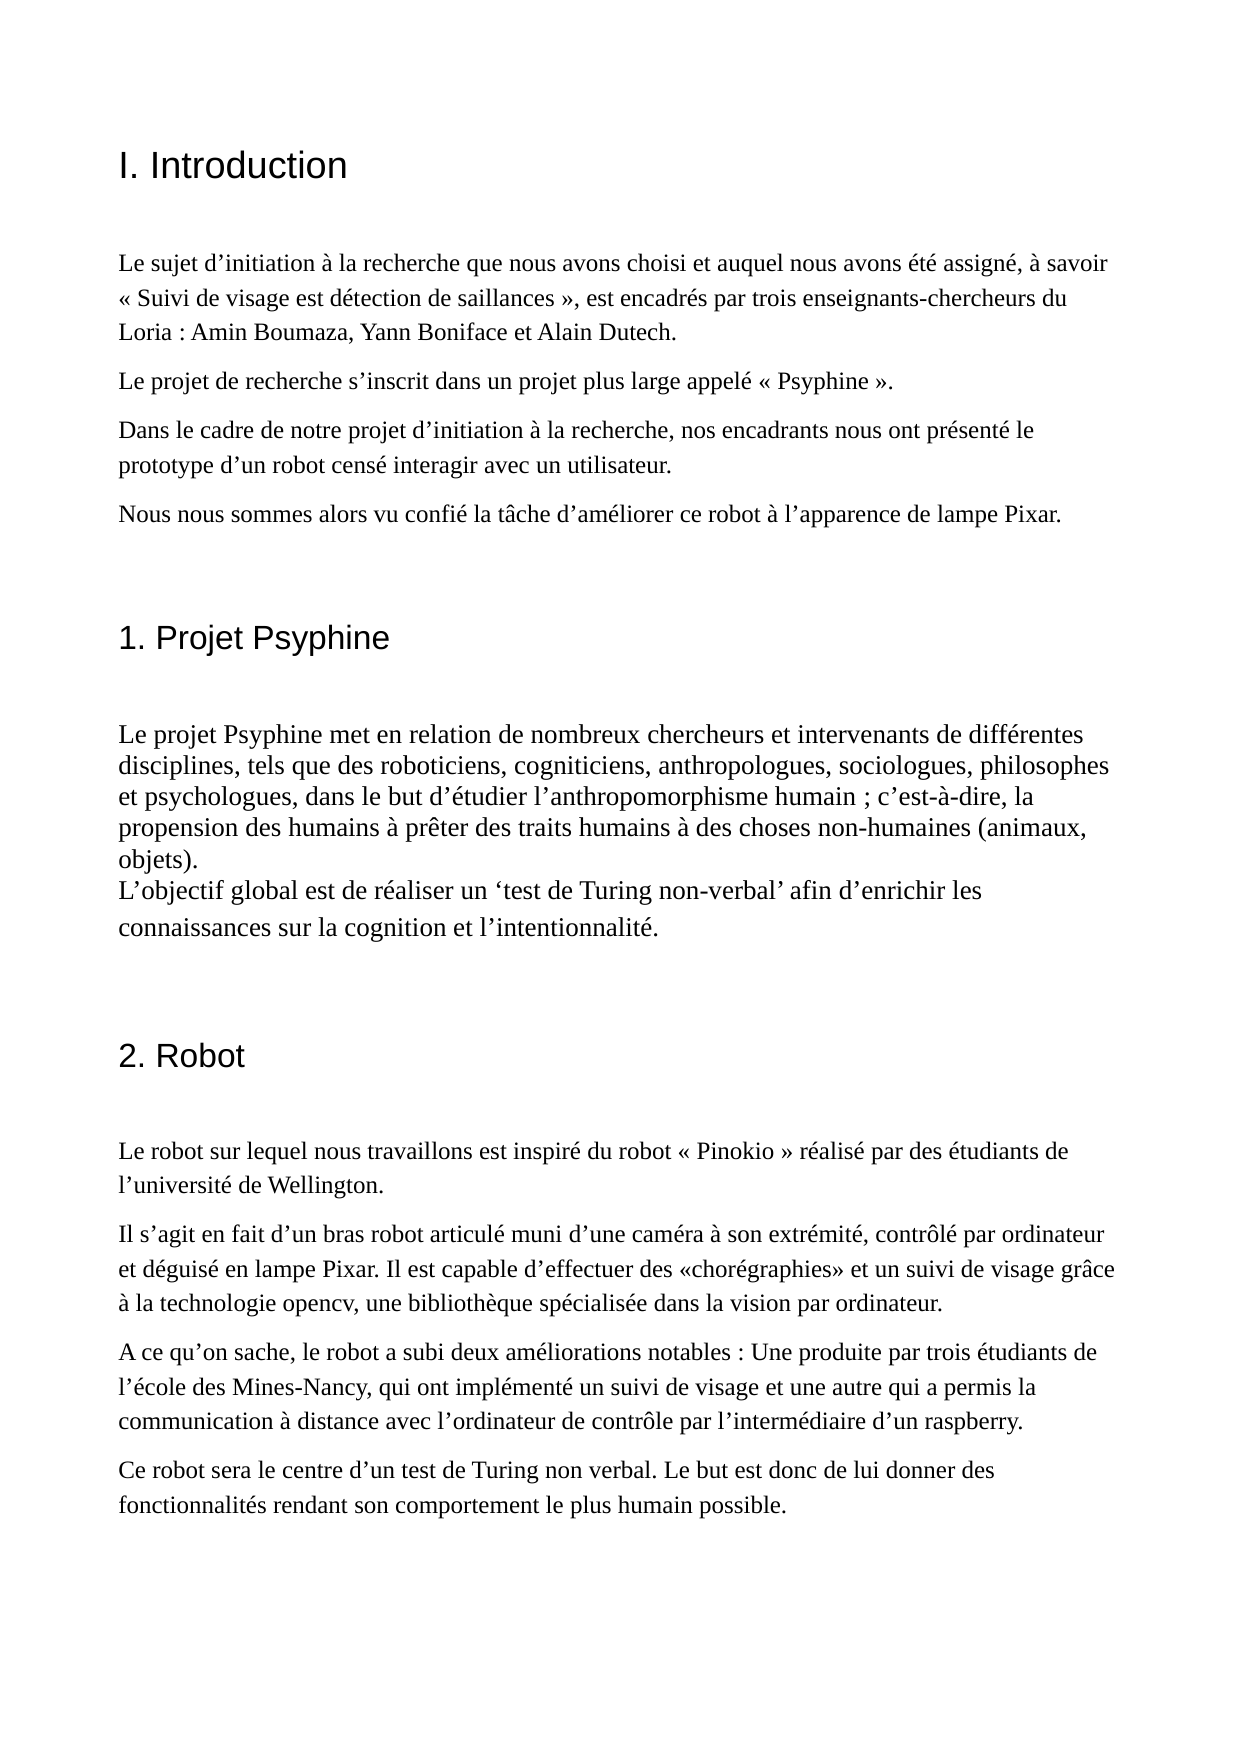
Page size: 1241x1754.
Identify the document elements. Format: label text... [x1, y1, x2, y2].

subtitle 2. Robot [118, 1036, 1122, 1074]
text Il s’agit en fait d’un bras robot articulé muni d’une caméra à son extrémité, contrôlé par ordinateur et déguisé en lampe Pixar. Il est capable d’effectuer des «chorégraphies» et un suivi de visage grâce à la technologie opencv, une bibliothèque spécialisée dans la vision par ordinateur. [118, 1219, 1122, 1317]
text Le projet de recherche s’inscrit dans un projet plus large appelé « Psyphine ». [118, 366, 1122, 395]
text Nous nous sommes alors vu confié la tâche d’améliorer ce robot à l’apparence de lampe Pixar. [118, 499, 1122, 528]
subtitle 1. Projet Psyphine [118, 618, 1122, 657]
text L’objectif global est de réaliser un ‘test de Turing non-verbal’ afin d’enrichir les connaissances sur la cognition et l’intentionnalité. [118, 874, 1122, 942]
text Le projet Psyphine met en relation de nombreux chercheurs et intervenants de différentes disciplines, tels que des roboticiens, cogniticiens, anthropologues, sociologues, philosophes et psychologues, dans le but d’étudier l’anthropomorphisme humain ; c’est-à-dire, la propension des humains à prêter des traits humains à des choses non-humaines (animaux, objets). [118, 718, 1122, 874]
subtitle I. Introduction [118, 143, 1122, 187]
text Le sujet d’initiation à la recherche que nous avons choisi et auquel nous avons été assigné, à savoir « Suivi de visage est détection de saillances », est encadrés par trois enseignants-chercheurs du Loria : Amin Boumaza, Yann Boniface et Alain Dutech. [118, 248, 1122, 346]
text A ce qu’on sache, le robot a subi deux améliorations notables : Une produite par trois étudiants de l’école des Mines-Nancy, qui ont implémenté un suivi de visage et une autre qui a permis la communication à distance avec l’ordinateur de contrôle par l’intermédiaire d’un raspberry. [118, 1337, 1122, 1435]
text Dans le cadre de notre projet d’initiation à la recherche, nos encadrants nous ont présenté le prototype d’un robot censé interagir avec un utilisateur. [118, 415, 1122, 479]
text Ce robot sera le centre d’un test de Turing non verbal. Le but est donc de lui donner des fonctionnalités rendant son comportement le plus humain possible. [118, 1456, 1122, 1519]
text Le robot sur lequel nous travaillons est inspiré du robot « Pinokio » réalisé par des étudiants de l’université de Wellington. [118, 1136, 1122, 1199]
